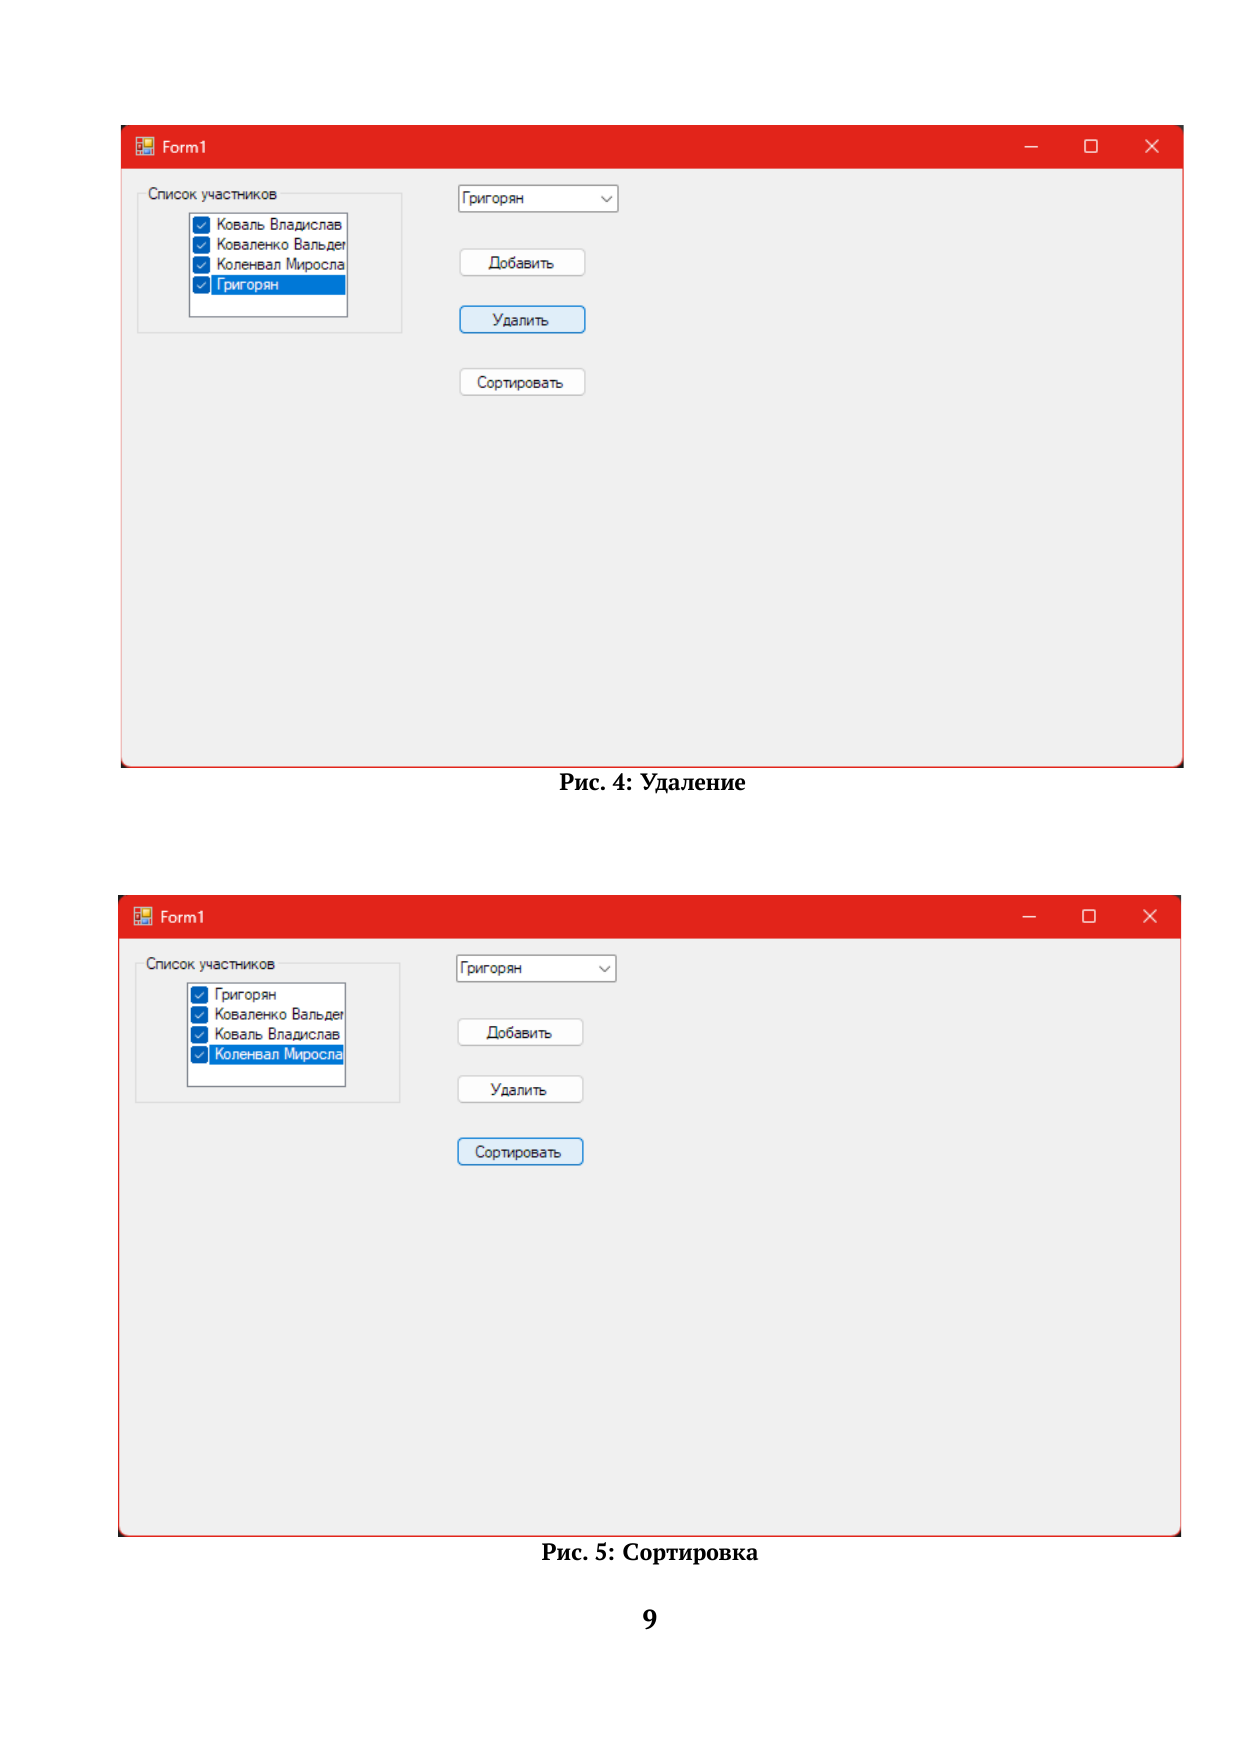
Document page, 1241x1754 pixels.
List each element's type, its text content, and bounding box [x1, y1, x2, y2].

picture [118, 895, 1182, 1537]
text Рис. 4: Удаление [121, 768, 1184, 796]
picture [120, 125, 1184, 768]
text Рис. 5: Сортировка [118, 1537, 1181, 1566]
